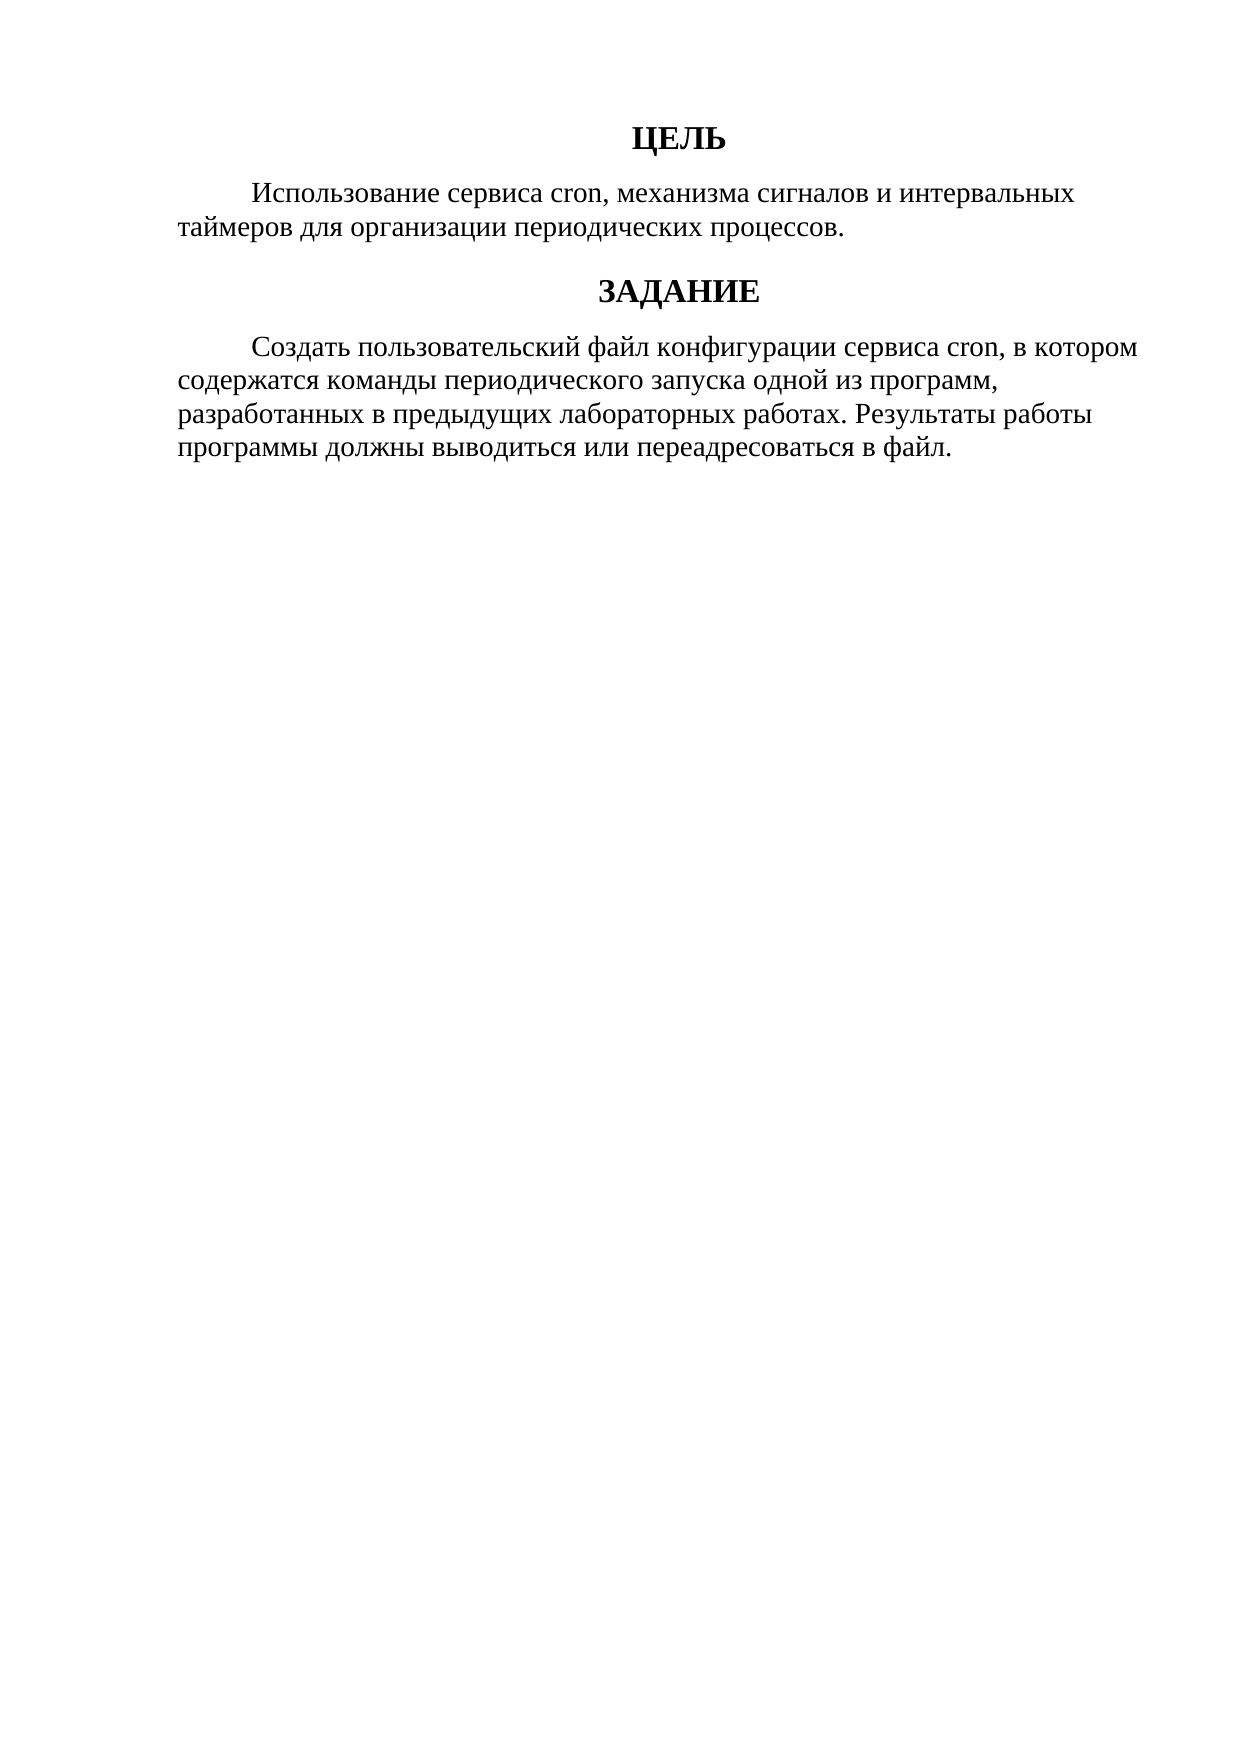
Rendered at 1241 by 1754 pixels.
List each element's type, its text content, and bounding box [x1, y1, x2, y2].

text Использование сервиса cron, механизма сигналов и интервальных таймеров для организации периодических процессов. [177, 176, 1181, 243]
text Создать пользовательский файл конфигурации сервиса cron, в котором содержатся команды периодического запуска одной из программ, разработанных в предыдущих лабораторных работах. Результаты работы программы должны выводиться или переадресоваться в файл. [177, 329, 1181, 463]
subtitle ЦЕЛЬ [177, 118, 1181, 156]
subtitle ЗАДАНИЕ [177, 271, 1181, 310]
